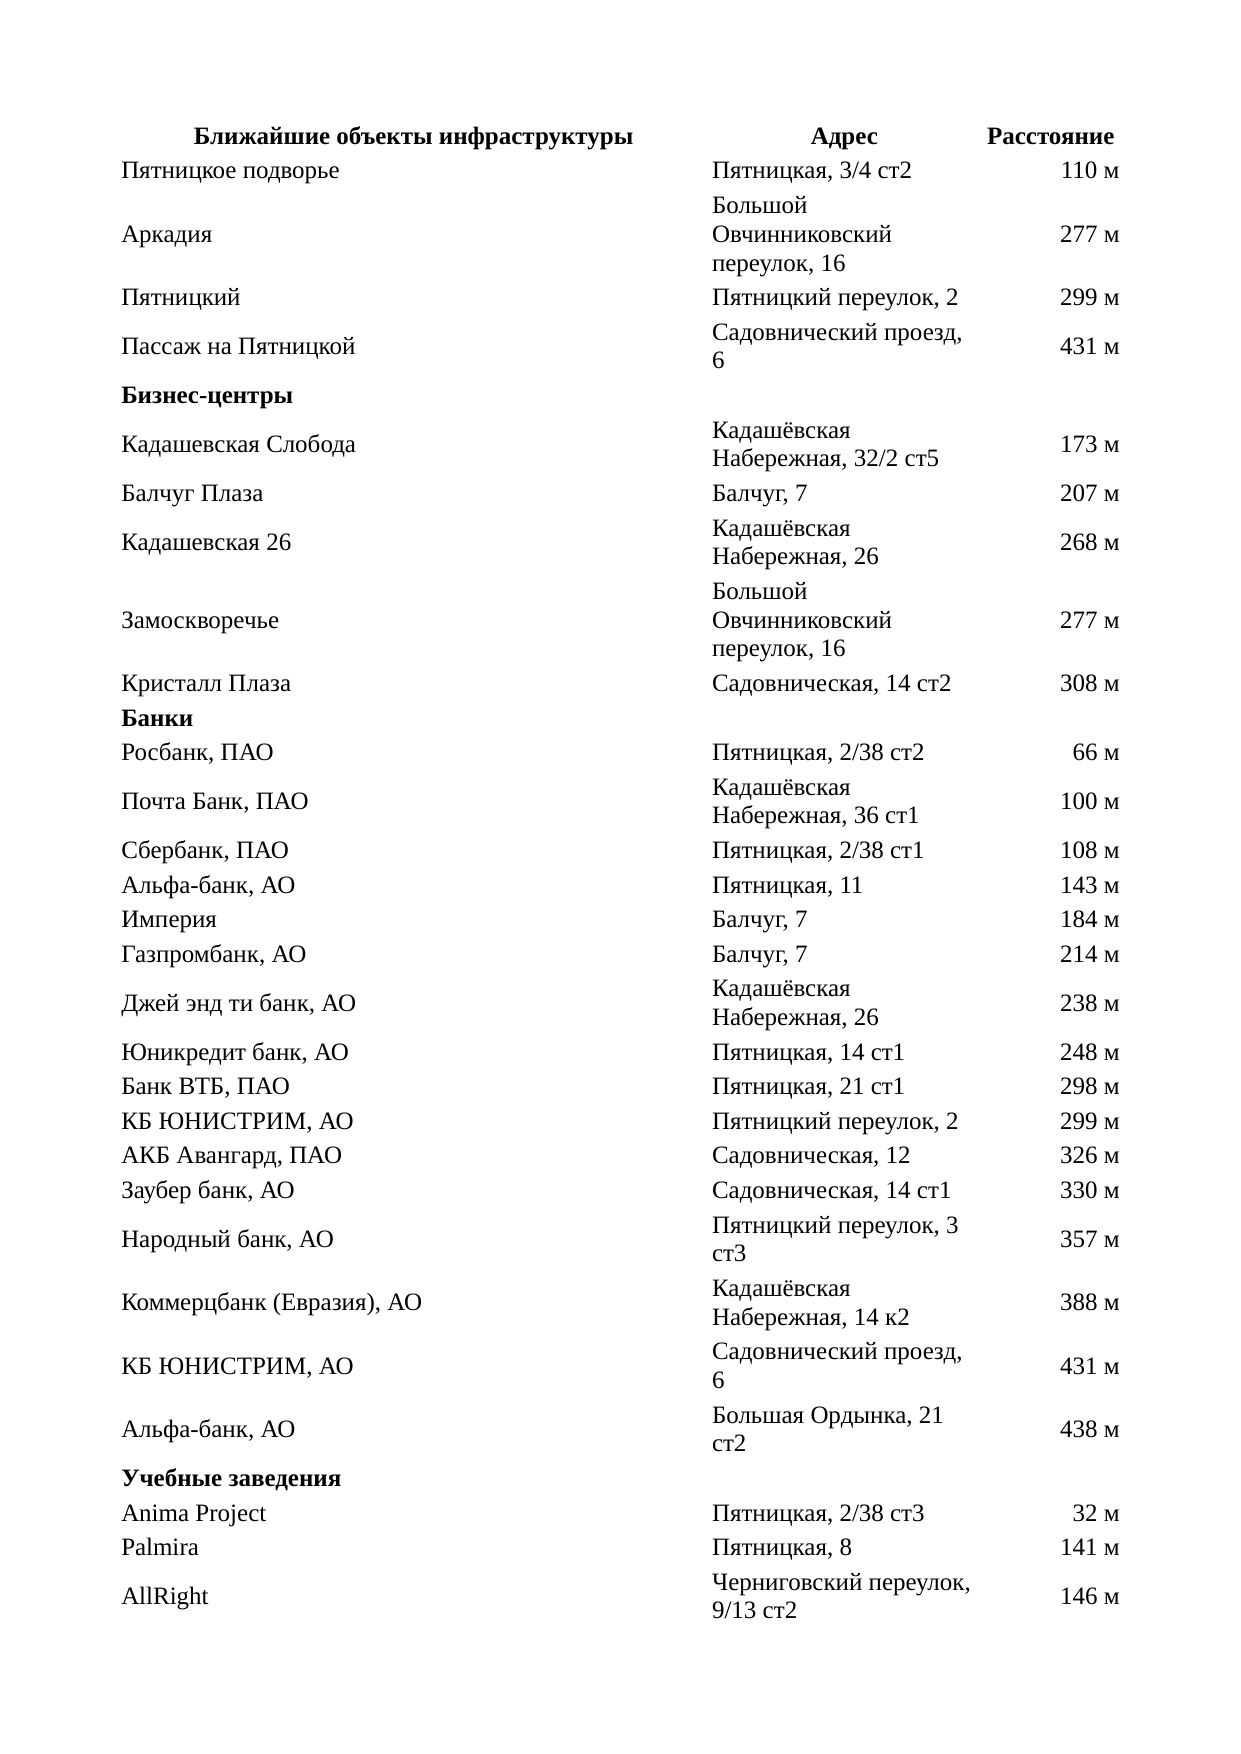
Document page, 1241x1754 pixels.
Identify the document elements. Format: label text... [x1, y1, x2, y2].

table_cell 431 м [979, 314, 1122, 377]
table_cell Пассаж на Пятницкой [118, 314, 709, 377]
table_cell 146 м [979, 1564, 1122, 1627]
table_cell 100 м [979, 769, 1122, 832]
table_cell Банки [118, 700, 1122, 734]
table_cell 299 м [979, 279, 1122, 314]
table_cell 299 м [979, 1103, 1122, 1138]
table_header Ближайшие объекты инфраструктуры [118, 118, 709, 153]
table_cell Большой Овчинниковский переулок, 16 [709, 573, 979, 665]
table_cell 277 м [979, 187, 1122, 279]
table_cell Балчуг, 7 [709, 936, 979, 971]
table_cell Кадашёвская Набережная, 36 ст1 [709, 769, 979, 832]
table_cell 110 м [979, 153, 1122, 187]
table_cell 298 м [979, 1069, 1122, 1103]
table_cell 357 м [979, 1207, 1122, 1270]
table_cell Большой Овчинниковский переулок, 16 [709, 187, 979, 279]
table_cell Пятницкая, 3/4 ст2 [709, 153, 979, 187]
table_cell 32 м [979, 1495, 1122, 1529]
table_cell Кадашевская Слобода [118, 412, 709, 475]
table_cell Palmira [118, 1529, 709, 1564]
table_cell Сбербанк, ПАО [118, 832, 709, 867]
table_cell 277 м [979, 573, 1122, 665]
table_cell Юникредит банк, АО [118, 1034, 709, 1068]
table_cell 184 м [979, 901, 1122, 936]
table_cell 248 м [979, 1034, 1122, 1068]
table_cell Альфа-банк, АО [118, 1397, 709, 1460]
table_cell АКБ Авангард, ПАО [118, 1138, 709, 1172]
table_cell Кадашёвская Набережная, 14 к2 [709, 1270, 979, 1333]
table_cell Пятницкая, 14 ст1 [709, 1034, 979, 1068]
table_cell Коммерцбанк (Евразия), АО [118, 1270, 709, 1333]
table_cell 330 м [979, 1172, 1122, 1207]
table_cell Кадашёвская Набережная, 26 [709, 510, 979, 573]
table_cell КБ ЮНИСТРИМ, АО [118, 1103, 709, 1138]
table_cell Аркадия [118, 187, 709, 279]
table_cell Кадашёвская Набережная, 26 [709, 971, 979, 1034]
table_cell Пятницкое подворье [118, 153, 709, 187]
table_cell Кадашевская 26 [118, 510, 709, 573]
table_cell 238 м [979, 971, 1122, 1034]
table_cell 141 м [979, 1529, 1122, 1564]
table_cell Пятницкая, 2/38 ст3 [709, 1495, 979, 1529]
table_cell Замоскворечье [118, 573, 709, 665]
table_cell Садовническая, 14 ст1 [709, 1172, 979, 1207]
table_cell Пятницкий переулок, 2 [709, 1103, 979, 1138]
table_cell Империя [118, 901, 709, 936]
table_cell Балчуг, 7 [709, 475, 979, 510]
table_cell Народный банк, АО [118, 1207, 709, 1270]
table_cell 326 м [979, 1138, 1122, 1172]
table_cell Anima Project [118, 1495, 709, 1529]
table_cell Пятницкий переулок, 3 ст3 [709, 1207, 979, 1270]
table_cell Пятницкая, 8 [709, 1529, 979, 1564]
table_cell Банк ВТБ, ПАО [118, 1069, 709, 1103]
table_cell Альфа-банк, АО [118, 867, 709, 901]
table_cell Балчуг, 7 [709, 901, 979, 936]
table_header Адрес [709, 118, 979, 153]
table_cell Учебные заведения [118, 1460, 1122, 1495]
table_header Расстояние [979, 118, 1122, 153]
table_cell 207 м [979, 475, 1122, 510]
table_cell 308 м [979, 665, 1122, 700]
table_cell 214 м [979, 936, 1122, 971]
table_cell Пятницкая, 11 [709, 867, 979, 901]
table_cell Черниговский переулок, 9/13 ст2 [709, 1564, 979, 1627]
table_cell Пятницкая, 21 ст1 [709, 1069, 979, 1103]
table_cell Росбанк, ПАО [118, 734, 709, 769]
table_cell Пятницкая, 2/38 ст2 [709, 734, 979, 769]
table_cell 173 м [979, 412, 1122, 475]
table_cell 108 м [979, 832, 1122, 867]
table_cell Садовнический проезд, 6 [709, 314, 979, 377]
table_cell Большая Ордынка, 21 ст2 [709, 1397, 979, 1460]
table_cell 268 м [979, 510, 1122, 573]
table_cell Балчуг Плаза [118, 475, 709, 510]
table_cell Бизнес-центры [118, 377, 1122, 412]
table_cell 143 м [979, 867, 1122, 901]
table_cell Пятницкая, 2/38 ст1 [709, 832, 979, 867]
table_cell 66 м [979, 734, 1122, 769]
table_cell Джей энд ти банк, АО [118, 971, 709, 1034]
table_cell 388 м [979, 1270, 1122, 1333]
table_cell Заубер банк, АО [118, 1172, 709, 1207]
table_cell Пятницкий переулок, 2 [709, 279, 979, 314]
table_cell 438 м [979, 1397, 1122, 1460]
table_cell Кристалл Плаза [118, 665, 709, 700]
table_cell Пятницкий [118, 279, 709, 314]
table_cell КБ ЮНИСТРИМ, АО [118, 1334, 709, 1397]
table_cell 431 м [979, 1334, 1122, 1397]
table_cell Газпромбанк, АО [118, 936, 709, 971]
table_cell Садовническая, 12 [709, 1138, 979, 1172]
table_cell Садовническая, 14 ст2 [709, 665, 979, 700]
table_cell Почта Банк, ПАО [118, 769, 709, 832]
table_cell Кадашёвская Набережная, 32/2 ст5 [709, 412, 979, 475]
table_cell AllRight [118, 1564, 709, 1627]
table_cell Садовнический проезд, 6 [709, 1334, 979, 1397]
